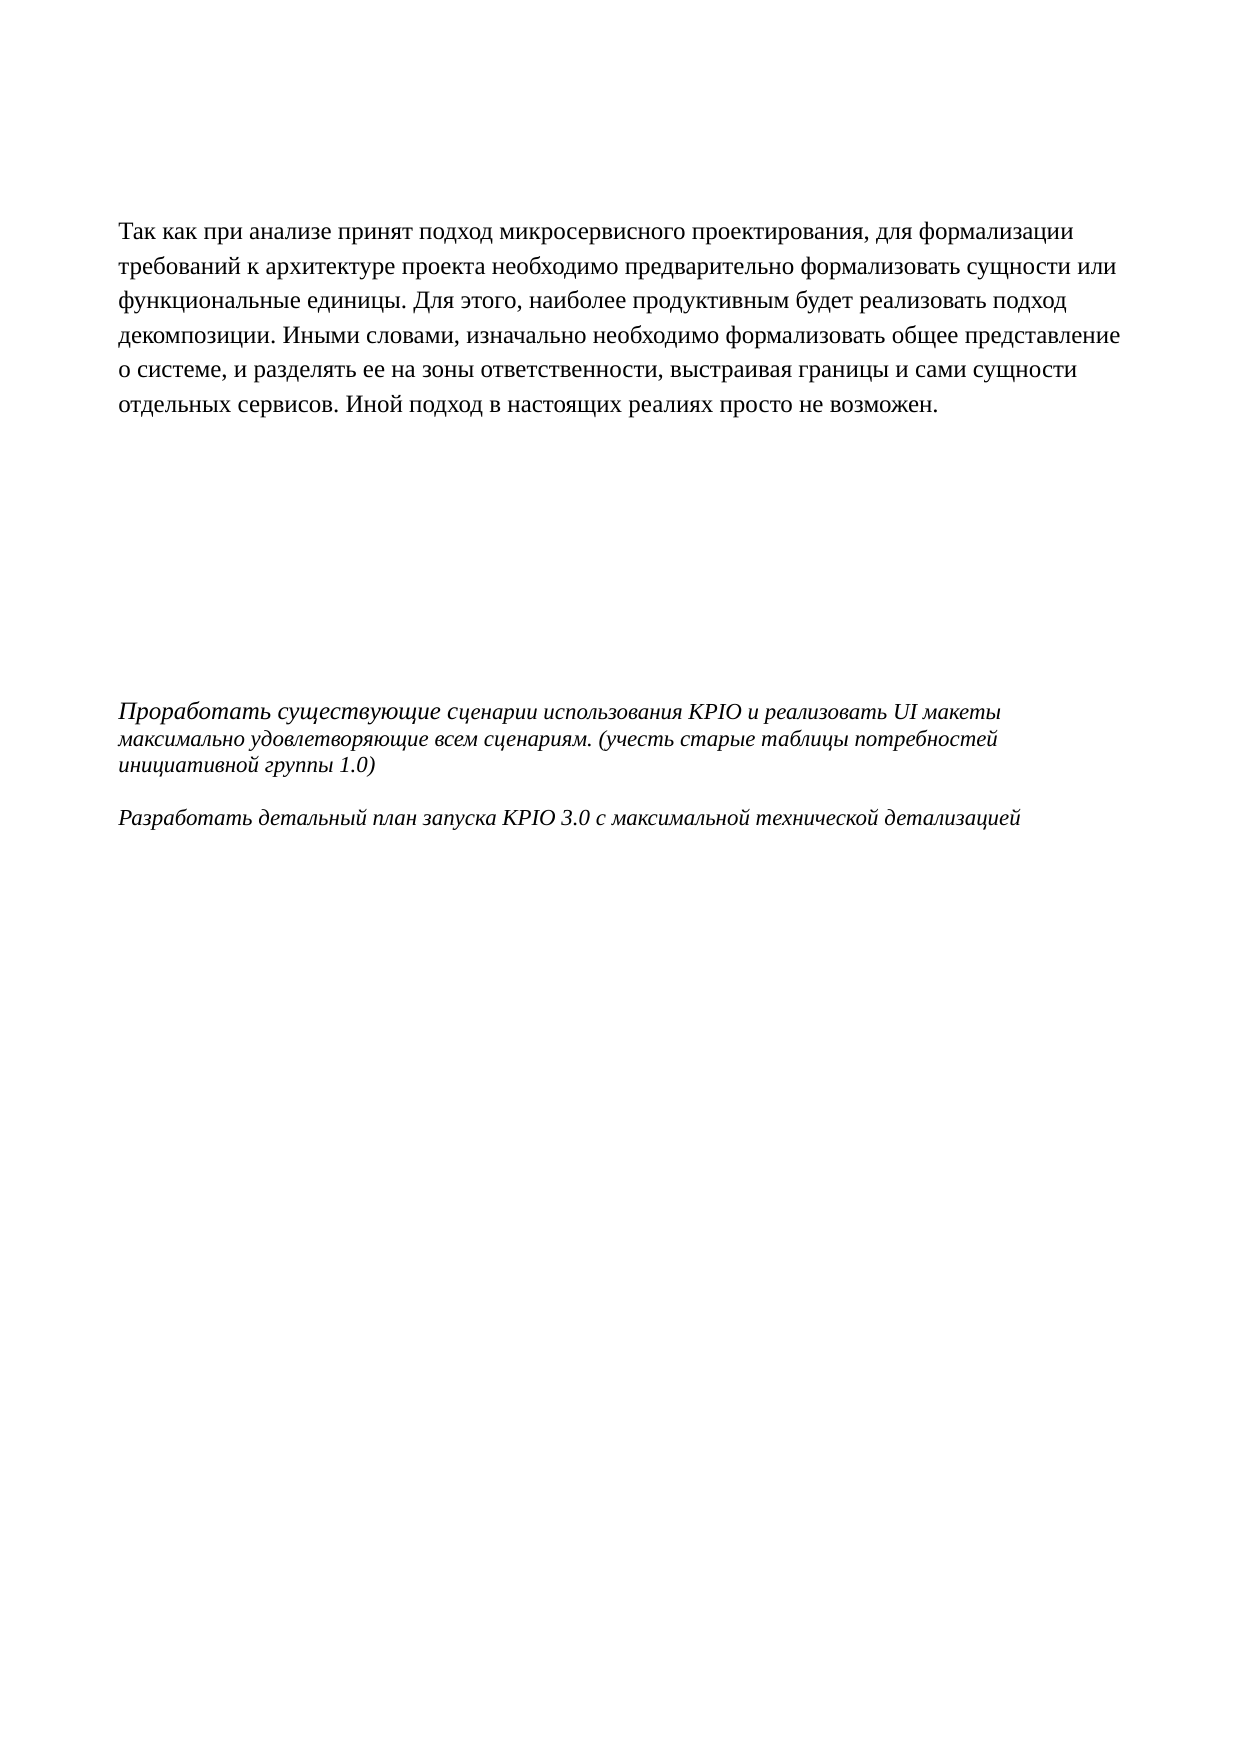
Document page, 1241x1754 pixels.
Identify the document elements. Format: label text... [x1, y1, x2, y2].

text инициативной группы 1.0) [118, 752, 1122, 778]
text максимально удовлетворяющие всем сценариям. (учесть старые таблицы потребностей [118, 725, 1122, 752]
text Так как при анализе принят подход микросервисного проектирования, для формализации требований к архитектуре проекта необходимо предварительно формализовать сущности или функциональные единицы. Для этого, наиболее продуктивным будет реализовать подход декомпозиции. Иными словами, изначально необходимо формализовать общее представление о системе, и разделять ее на зоны ответственности, выстраивая границы и сами сущности отдельных сервисов. Иной подход в настоящих реалиях просто не возможен. [118, 216, 1122, 417]
text Проработать существующие сценарии использования KPIO и реализовать UI макеты [118, 696, 1122, 725]
text Разработать детальный план запуска KPIO 3.0 с максимальной технической детализацией [118, 804, 1122, 831]
